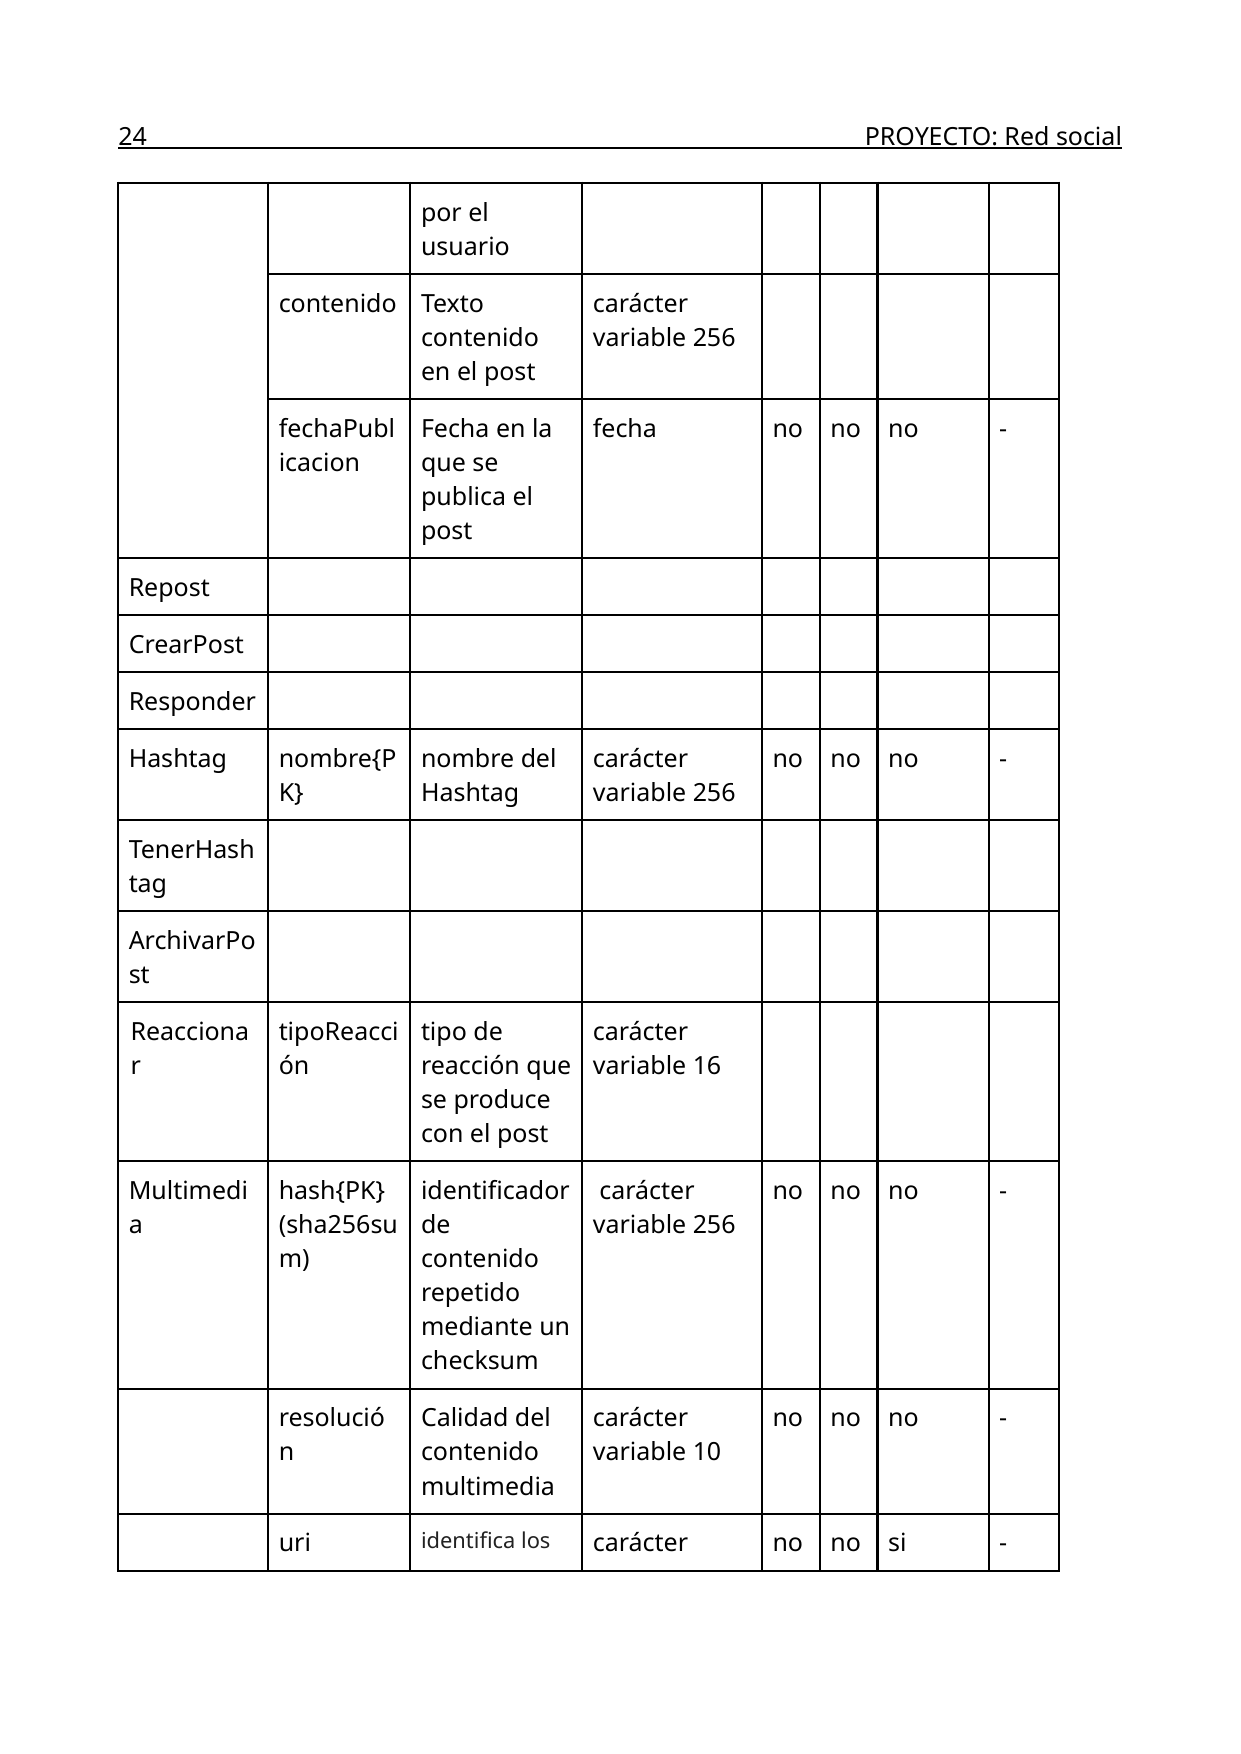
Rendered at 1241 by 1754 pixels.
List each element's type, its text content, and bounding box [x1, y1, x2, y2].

table_cell fecha [583, 400, 761, 557]
table_cell [411, 821, 581, 910]
table_cell [879, 673, 988, 728]
table_cell no [763, 1162, 819, 1387]
table_cell no [763, 1390, 819, 1513]
table_cell [821, 275, 876, 398]
table_cell [269, 821, 409, 910]
table_cell [990, 821, 1058, 910]
table_cell - [990, 1390, 1058, 1513]
table_cell [990, 673, 1058, 728]
table_cell Repost [119, 559, 267, 614]
table_cell carácter variable 256 [583, 730, 761, 819]
table_cell [269, 559, 409, 614]
table_cell [821, 673, 876, 728]
table_cell [879, 559, 988, 614]
table_cell - [990, 1515, 1058, 1570]
table_cell [990, 559, 1058, 614]
table_cell nombre del Hashtag [411, 730, 581, 819]
table_cell ArchivarPost [119, 912, 267, 1001]
table_cell [821, 559, 876, 614]
table_cell [269, 912, 409, 1001]
table_cell identificador de contenido repetido mediante un checksum [411, 1162, 581, 1387]
table_cell [583, 673, 761, 728]
table_cell [269, 673, 409, 728]
table_cell [763, 184, 819, 273]
table_cell fechaPublicacion [269, 400, 409, 557]
table_cell [583, 559, 761, 614]
table_cell Reaccionar [119, 1003, 267, 1160]
table_cell carácter variable 16 [583, 1003, 761, 1160]
table_cell tipoReacción [269, 1003, 409, 1160]
table_cell [411, 912, 581, 1001]
table_cell [763, 673, 819, 728]
table_cell - [990, 730, 1058, 819]
table_cell no [821, 1162, 876, 1387]
table_cell no [879, 1162, 988, 1387]
table_cell Calidad del contenido multimedia [411, 1390, 581, 1513]
table_cell si [879, 1515, 988, 1570]
table_cell no [879, 730, 988, 819]
table_cell no [879, 1390, 988, 1513]
table_cell [879, 184, 988, 273]
table_cell - [990, 1162, 1058, 1387]
table_cell no [763, 1515, 819, 1570]
table_cell [119, 1515, 267, 1570]
table_cell carácter variable 10 [583, 1390, 761, 1513]
table_cell contenido [269, 275, 409, 398]
table_cell identifica los [411, 1515, 581, 1570]
table_cell hash{PK} (sha256sum) [269, 1162, 409, 1387]
table_cell [763, 275, 819, 398]
table_cell [583, 184, 761, 273]
table_cell [879, 275, 988, 398]
table_cell Texto contenido en el post [411, 275, 581, 398]
table_cell Multimedia [119, 1162, 267, 1387]
table_cell tipo de reacción que se produce con el post [411, 1003, 581, 1160]
table_cell [411, 616, 581, 671]
table_cell [990, 275, 1058, 398]
table_cell uri [269, 1515, 409, 1570]
table_cell nombre{PK} [269, 730, 409, 819]
table_cell Fecha en la que se publica el post [411, 400, 581, 557]
table_cell [119, 1390, 267, 1513]
table_cell no [763, 400, 819, 557]
table_cell [879, 1003, 988, 1160]
table_cell [990, 616, 1058, 671]
table_cell [990, 912, 1058, 1001]
table_cell no [821, 730, 876, 819]
table_cell [763, 821, 819, 910]
table_cell [763, 616, 819, 671]
table_cell carácter variable 256 [583, 275, 761, 398]
table_cell [583, 821, 761, 910]
table_cell [411, 559, 581, 614]
table_cell [821, 1003, 876, 1160]
table_cell [821, 821, 876, 910]
table_cell [763, 559, 819, 614]
table_cell por el usuario [411, 184, 581, 273]
table_cell [879, 912, 988, 1001]
table_cell carácter variable 256 [583, 1162, 761, 1387]
table_cell Responder [119, 673, 267, 728]
table_cell carácter [583, 1515, 761, 1570]
table_cell [821, 184, 876, 273]
table_cell [879, 821, 988, 910]
table_cell no [821, 400, 876, 557]
table_cell [821, 616, 876, 671]
table_cell [269, 184, 409, 273]
table_cell [990, 1003, 1058, 1160]
table_cell no [821, 1515, 876, 1570]
table_cell [411, 673, 581, 728]
table_cell [583, 912, 761, 1001]
table_cell CrearPost [119, 616, 267, 671]
table_cell [269, 616, 409, 671]
table_cell no [763, 730, 819, 819]
table_cell [879, 616, 988, 671]
table_cell TenerHashtag [119, 821, 267, 910]
table_cell [583, 616, 761, 671]
table_cell - [990, 184, 1058, 273]
table_cell no [821, 1390, 876, 1513]
table_cell [763, 912, 819, 1001]
table_cell Hashtag [119, 730, 267, 819]
table_cell [763, 1003, 819, 1160]
table_cell - [990, 400, 1058, 557]
table_cell [821, 912, 876, 1001]
table_cell [119, 184, 267, 557]
table_cell resolución [269, 1390, 409, 1513]
table_cell no [879, 400, 988, 557]
